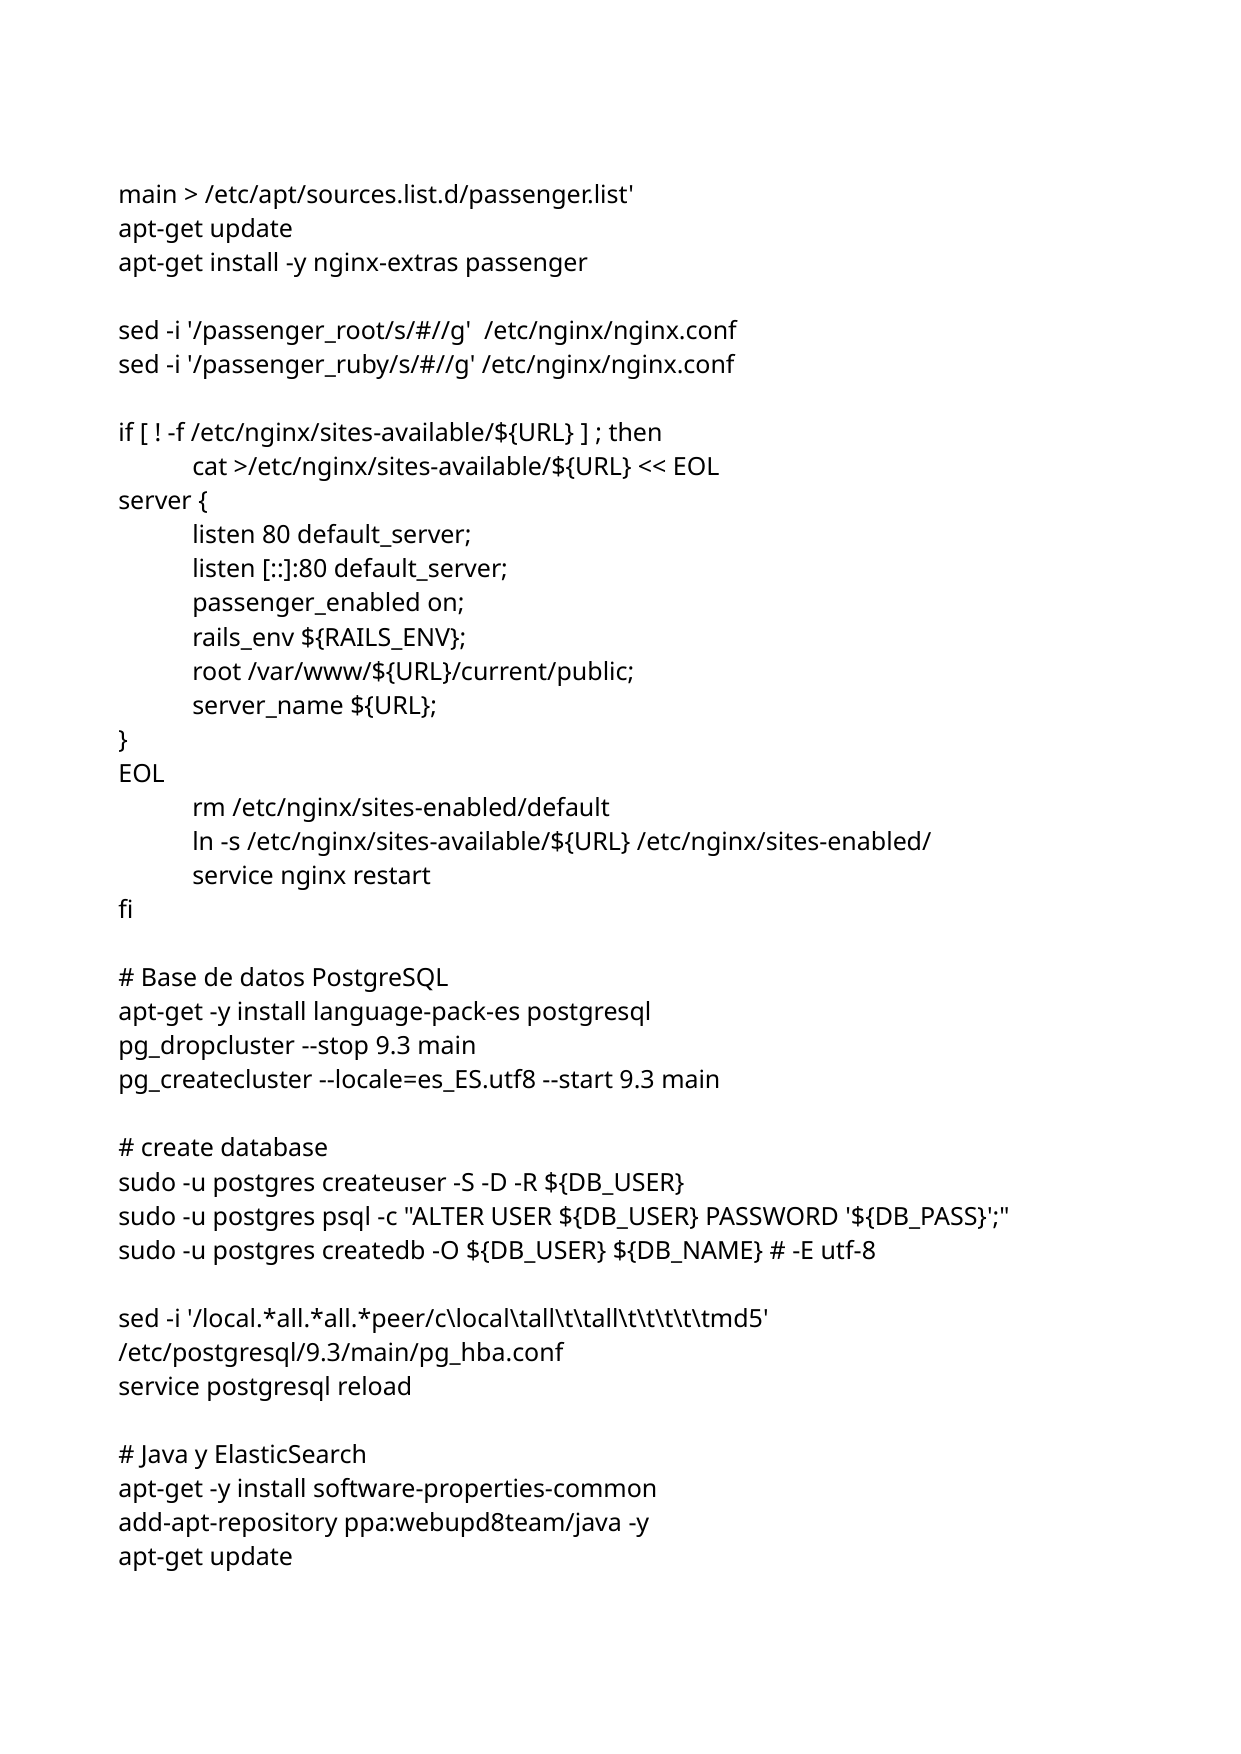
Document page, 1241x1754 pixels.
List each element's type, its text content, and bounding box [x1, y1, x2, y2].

text service nginx restart [118, 858, 1122, 892]
text ln -s /etc/nginx/sites-available/${URL} /etc/nginx/sites-enabled/ [118, 823, 1122, 858]
text sed -i '/local.*all.*all.*peer/c\local\tall\t\tall\t\t\t\t\tmd5' /etc/postgresql/9.3/main/pg_hba.conf [118, 1300, 1122, 1368]
text sudo -u postgres psql -c "ALTER USER ${DB_USER} PASSWORD '${DB_PASS}';" [118, 1198, 1122, 1232]
text apt-get update [118, 1539, 1122, 1573]
text pg_dropcluster --stop 9.3 main [118, 1028, 1122, 1062]
text sed -i '/passenger_root/s/#//g' /etc/nginx/nginx.conf [118, 313, 1122, 347]
text rm /etc/nginx/sites-enabled/default [118, 789, 1122, 823]
text add-apt-repository ppa:webupd8team/java -y [118, 1505, 1122, 1539]
text # Java y ElasticSearch [118, 1437, 1122, 1471]
text service postgresql reload [118, 1368, 1122, 1403]
text apt-get -y install software-properties-common [118, 1471, 1122, 1505]
text pg_createcluster --locale=es_ES.utf8 --start 9.3 main [118, 1062, 1122, 1096]
text root /var/www/${URL}/current/public; [118, 653, 1122, 687]
text } [118, 721, 1122, 755]
text sudo -u postgres createdb -O ${DB_USER} ${DB_NAME} # -E utf-8 [118, 1232, 1122, 1266]
text main > /etc/apt/sources.list.d/passenger.list' [118, 176, 1122, 210]
text listen 80 default_server; [118, 517, 1122, 551]
text EOL [118, 755, 1122, 789]
text server { [118, 483, 1122, 517]
text rails_env ${RAILS_ENV}; [118, 619, 1122, 653]
text sed -i '/passenger_ruby/s/#//g' /etc/nginx/nginx.conf [118, 347, 1122, 381]
text if [ ! -f /etc/nginx/sites-available/${URL} ] ; then [118, 415, 1122, 449]
text # create database [118, 1130, 1122, 1164]
text fi [118, 892, 1122, 926]
text apt-get -y install language-pack-es postgresql [118, 994, 1122, 1028]
text server_name ${URL}; [118, 687, 1122, 721]
text cat >/etc/nginx/sites-available/${URL} << EOL [118, 449, 1122, 483]
text sudo -u postgres createuser -S -D -R ${DB_USER} [118, 1164, 1122, 1198]
text passenger_enabled on; [118, 585, 1122, 619]
text listen [::]:80 default_server; [118, 551, 1122, 585]
text # Base de datos PostgreSQL [118, 960, 1122, 994]
text apt-get update [118, 210, 1122, 244]
text apt-get install -y nginx-extras passenger [118, 244, 1122, 278]
